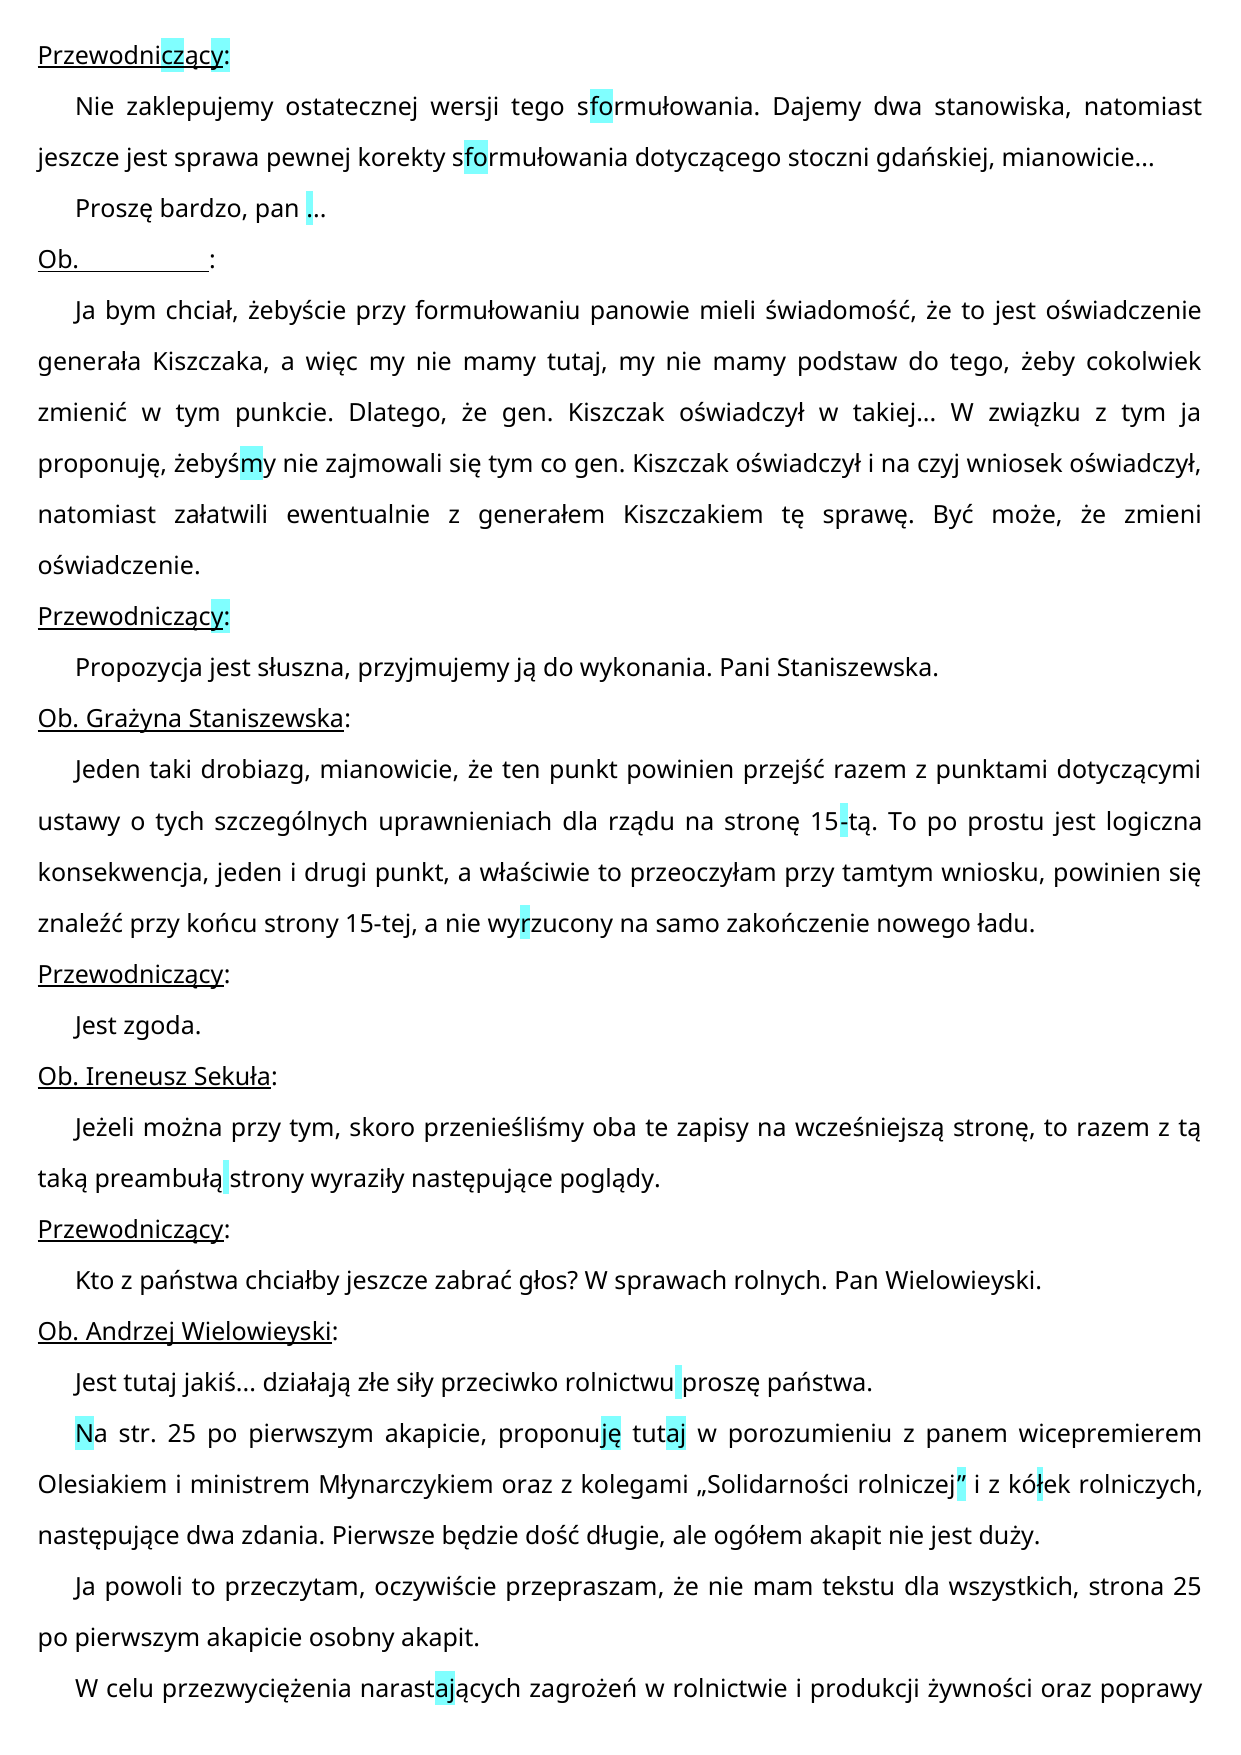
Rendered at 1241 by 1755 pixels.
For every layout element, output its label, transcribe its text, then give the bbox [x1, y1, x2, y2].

text Przewodniczący: [37, 1211, 1203, 1246]
text Ob. Ireneusz Sekuła: [37, 1058, 1203, 1092]
text Jest zgoda. [37, 1007, 1203, 1041]
text Kto z państwa chciałby jeszcze zabrać głos? W sprawach rolnych. Pan Wielowieyski. [37, 1262, 1203, 1297]
text Ob. Grażyna Staniszewska: [37, 701, 1203, 735]
text Na str. 25 po pierwszym akapicie, proponuję tutaj w porozumieniu z panem wicepremierem Olesiakiem i ministrem Młynarczykiem oraz z kolegami „Solidarności rolniczej” i z kółek rolniczych, następujące dwa zdania. Pierwsze będzie dość długie, ale ogółem akapit nie jest duży. [37, 1416, 1203, 1552]
text Ob. : [37, 242, 1203, 276]
text Ja bym chciał, żebyście przy formułowaniu panowie mieli świadomość, że to jest oświadczenie generała Kiszczaka, a więc my nie mamy tutaj, my nie mamy podstaw do tego, żeby cokolwiek zmienić w tym punkcie. Dlatego, że gen. Kiszczak oświadczył w takiej... W związku z tym ja proponuję, żebyśmy nie zajmowali się tym co gen. Kiszczak oświadczył i na czyj wniosek oświadczył, natomiast załatwili ewentualnie z generałem Kiszczakiem tę sprawę. Być może, że zmieni oświadczenie. [37, 293, 1203, 582]
text Jest tutaj jakiś... działają złe siły przeciwko rolnictwu proszę państwa. [37, 1364, 1203, 1399]
text Przewodniczący: [37, 37, 1203, 72]
text Przewodniczący: [37, 956, 1203, 990]
text Ja powoli to przeczytam, oczywiście przepraszam, że nie mam tekstu dla wszystkich, strona 25 po pierwszym akapicie osobny akapit. [37, 1569, 1203, 1654]
text Jeżeli można przy tym, skoro przenieśliśmy oba te zapisy na wcześniejszą stronę, to razem z tą taką preambułą strony wyraziły następujące poglądy. [37, 1109, 1203, 1194]
text Ob. Andrzej Wielowieyski: [37, 1313, 1203, 1348]
text Jeden taki drobiazg, mianowicie, że ten punkt powinien przejść razem z punktami dotyczącymi ustawy o tych szczególnych uprawnieniach dla rządu na stronę 15-tą. To po prostu jest logiczna konsekwencja, jeden i drugi punkt, a właściwie to przeoczyłam przy tamtym wniosku, powinien się znaleźć przy końcu strony 15-tej, a nie wyrzucony na samo zakończenie nowego ładu. [37, 752, 1203, 939]
text Przewodniczący: [37, 599, 1203, 633]
text W celu przezwyciężenia narastających zagrożeń w rolnictwie i produkcji żywności oraz poprawy [37, 1671, 1203, 1705]
text Proszę bardzo, pan ... [37, 191, 1203, 225]
text Nie zaklepujemy ostatecznej wersji tego sformułowania. Dajemy dwa stanowiska, natomiast jeszcze jest sprawa pewnej korekty sformułowania dotyczącego stoczni gdańskiej, mianowicie... [37, 88, 1203, 174]
text Propozycja jest słuszna, przyjmujemy ją do wykonania. Pani Staniszewska. [37, 650, 1203, 684]
